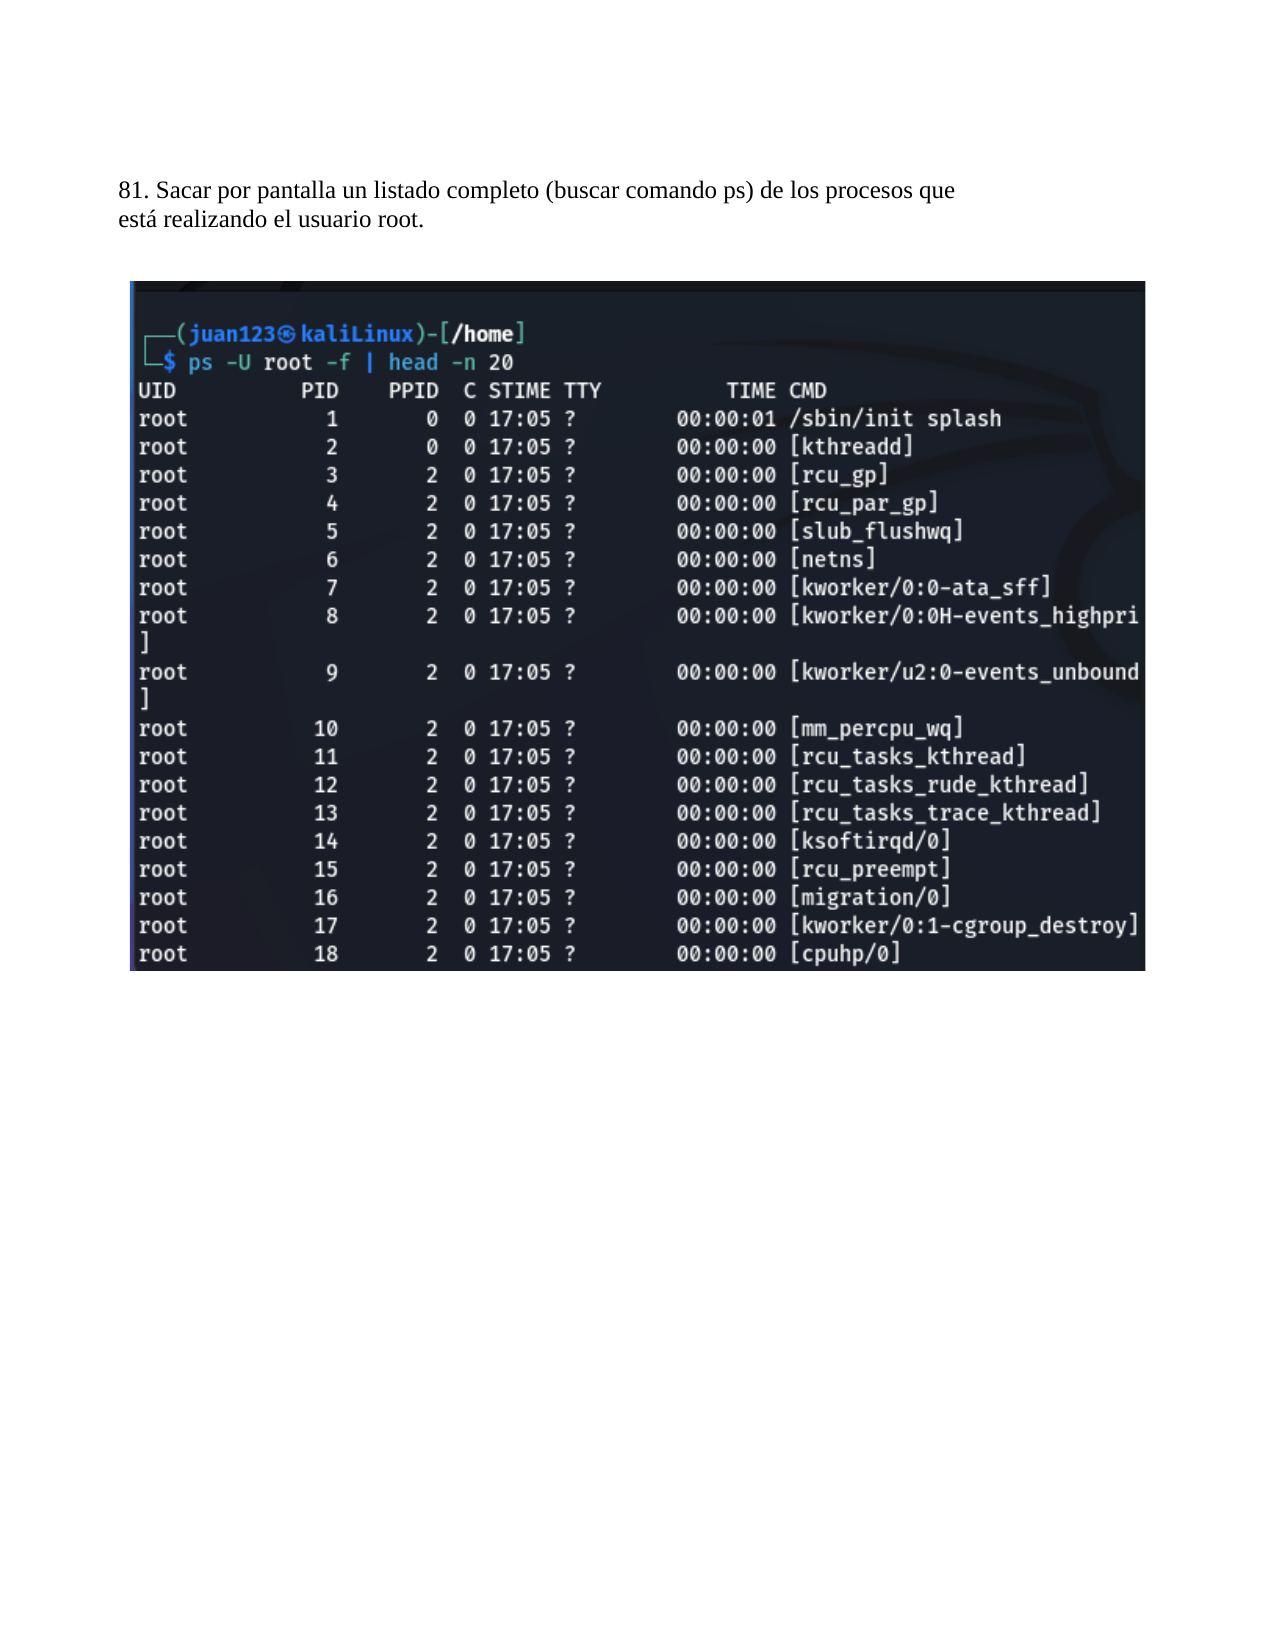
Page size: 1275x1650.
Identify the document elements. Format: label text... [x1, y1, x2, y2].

text está realizando el usuario root. [118, 204, 1157, 233]
picture [129, 281, 1146, 971]
text 81. Sacar por pantalla un listado completo (buscar comando ps) de los procesos que [118, 176, 1157, 204]
